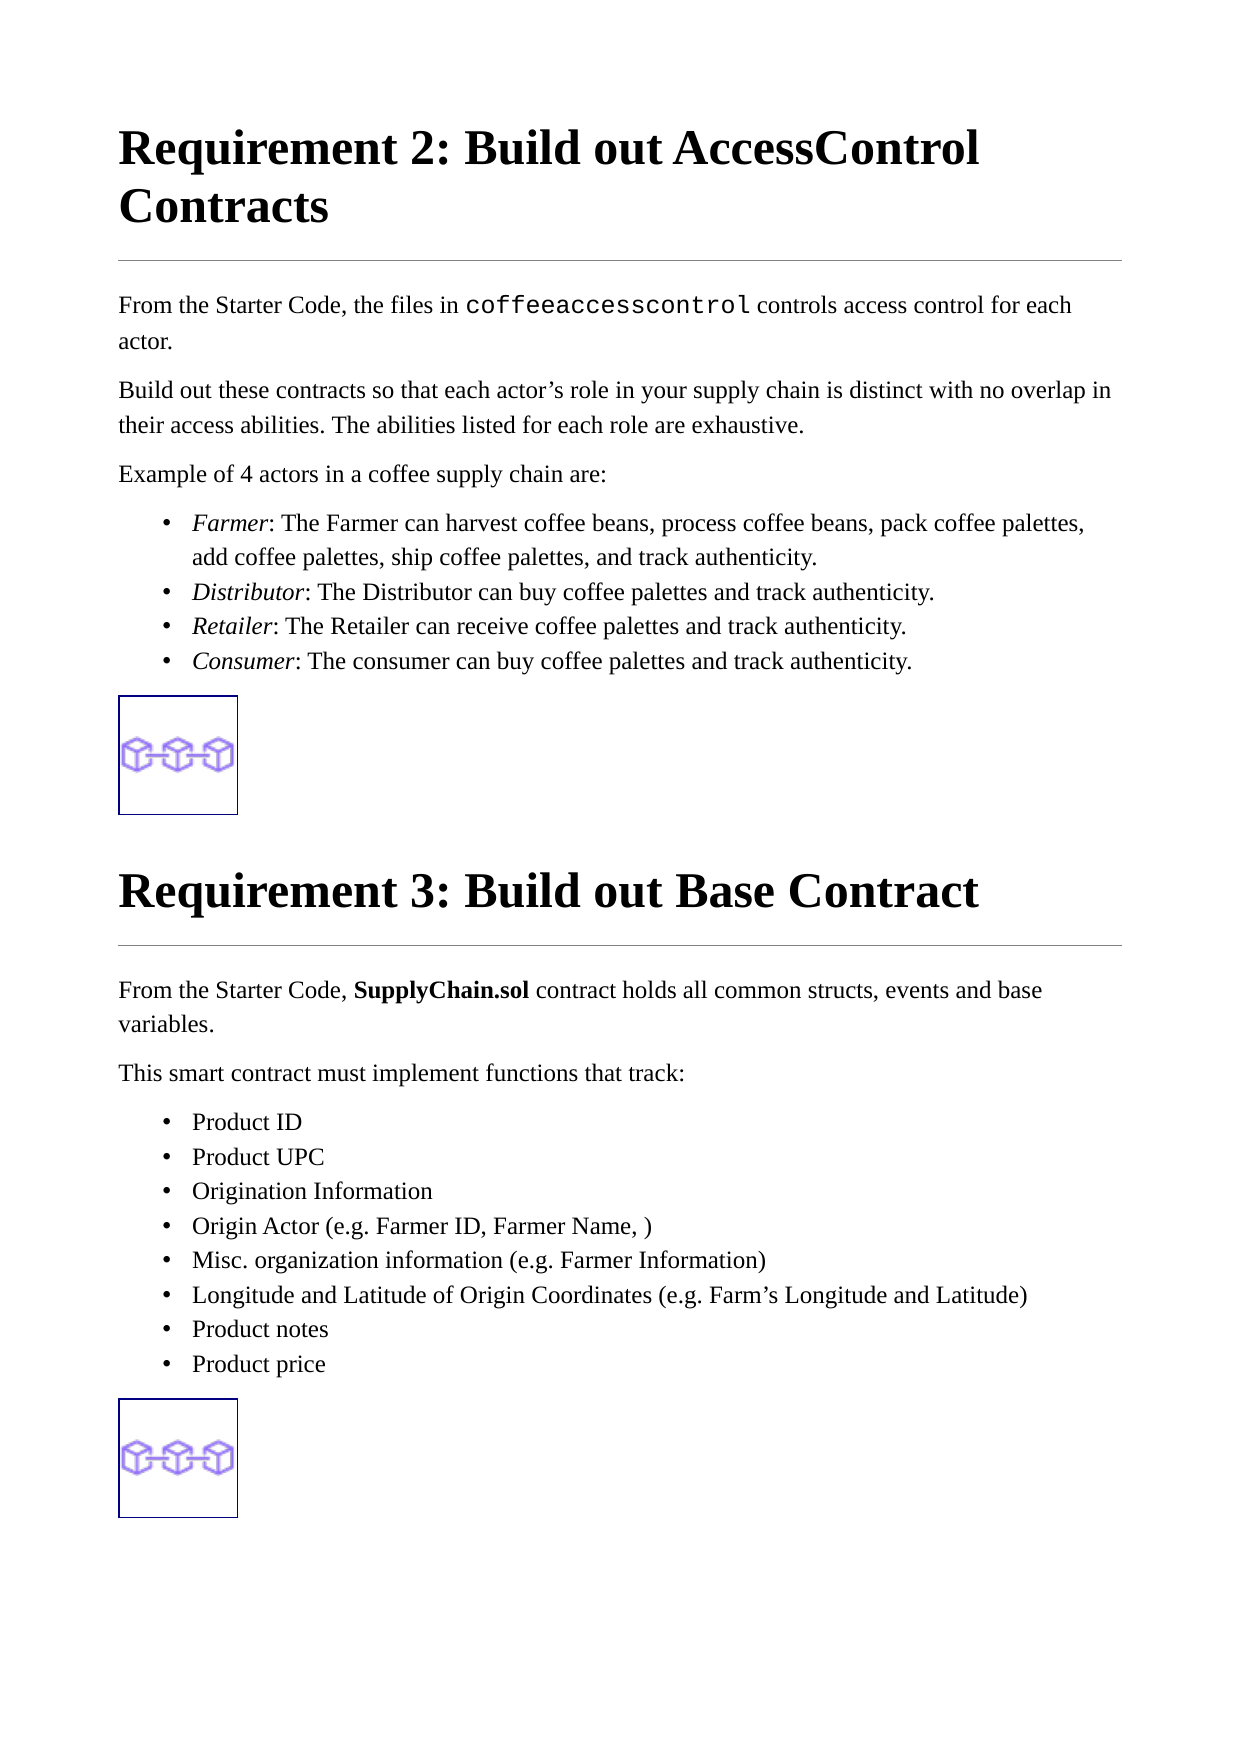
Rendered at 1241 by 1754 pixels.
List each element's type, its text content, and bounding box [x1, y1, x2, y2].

list Product UPC [162, 1142, 1122, 1171]
list Consumer: The consumer can buy coffee palettes and track authenticity. [162, 646, 1122, 675]
list Product ID [162, 1107, 1122, 1136]
list Misc. organization information (e.g. Farmer Information) [162, 1245, 1122, 1274]
picture [120, 697, 237, 814]
list Retailer: The Retailer can receive coffee palettes and track authenticity. [162, 611, 1122, 640]
text Example of 4 actors in a coffee supply chain are: [118, 459, 1122, 488]
text From the Starter Code, the files in coffeeaccesscontrol controls access control for each actor. [118, 290, 1122, 355]
list Product notes [162, 1314, 1122, 1343]
list Longitude and Latitude of Origin Coordinates (e.g. Farm’s Longitude and Latitude) [162, 1280, 1122, 1308]
text This smart contract must implement functions that track: [118, 1058, 1122, 1087]
text Build out these contracts so that each actor’s role in your supply chain is distinct with no overlap in their access abilities. The abilities listed for each role are exhaustive. [118, 375, 1122, 439]
list Origin Actor (e.g. Farmer ID, Farmer Name, ) [162, 1211, 1122, 1239]
picture [120, 1400, 237, 1517]
list Origination Information [162, 1176, 1122, 1205]
list Farmer: The Farmer can harvest coffee beans, process coffee beans, pack coffee palettes, add coffee palettes, ship coffee palettes, and track authenticity. [162, 508, 1122, 571]
text From the Starter Code, SupplyChain.sol contract holds all common structs, events and base variables. [118, 975, 1122, 1038]
subtitle Requirement 2: Build out AccessControl Contracts [118, 118, 1122, 233]
list Distributor: The Distributor can buy coffee palettes and track authenticity. [162, 577, 1122, 606]
subtitle Requirement 3: Build out Base Contract [118, 861, 1122, 918]
list Product price [162, 1349, 1122, 1377]
